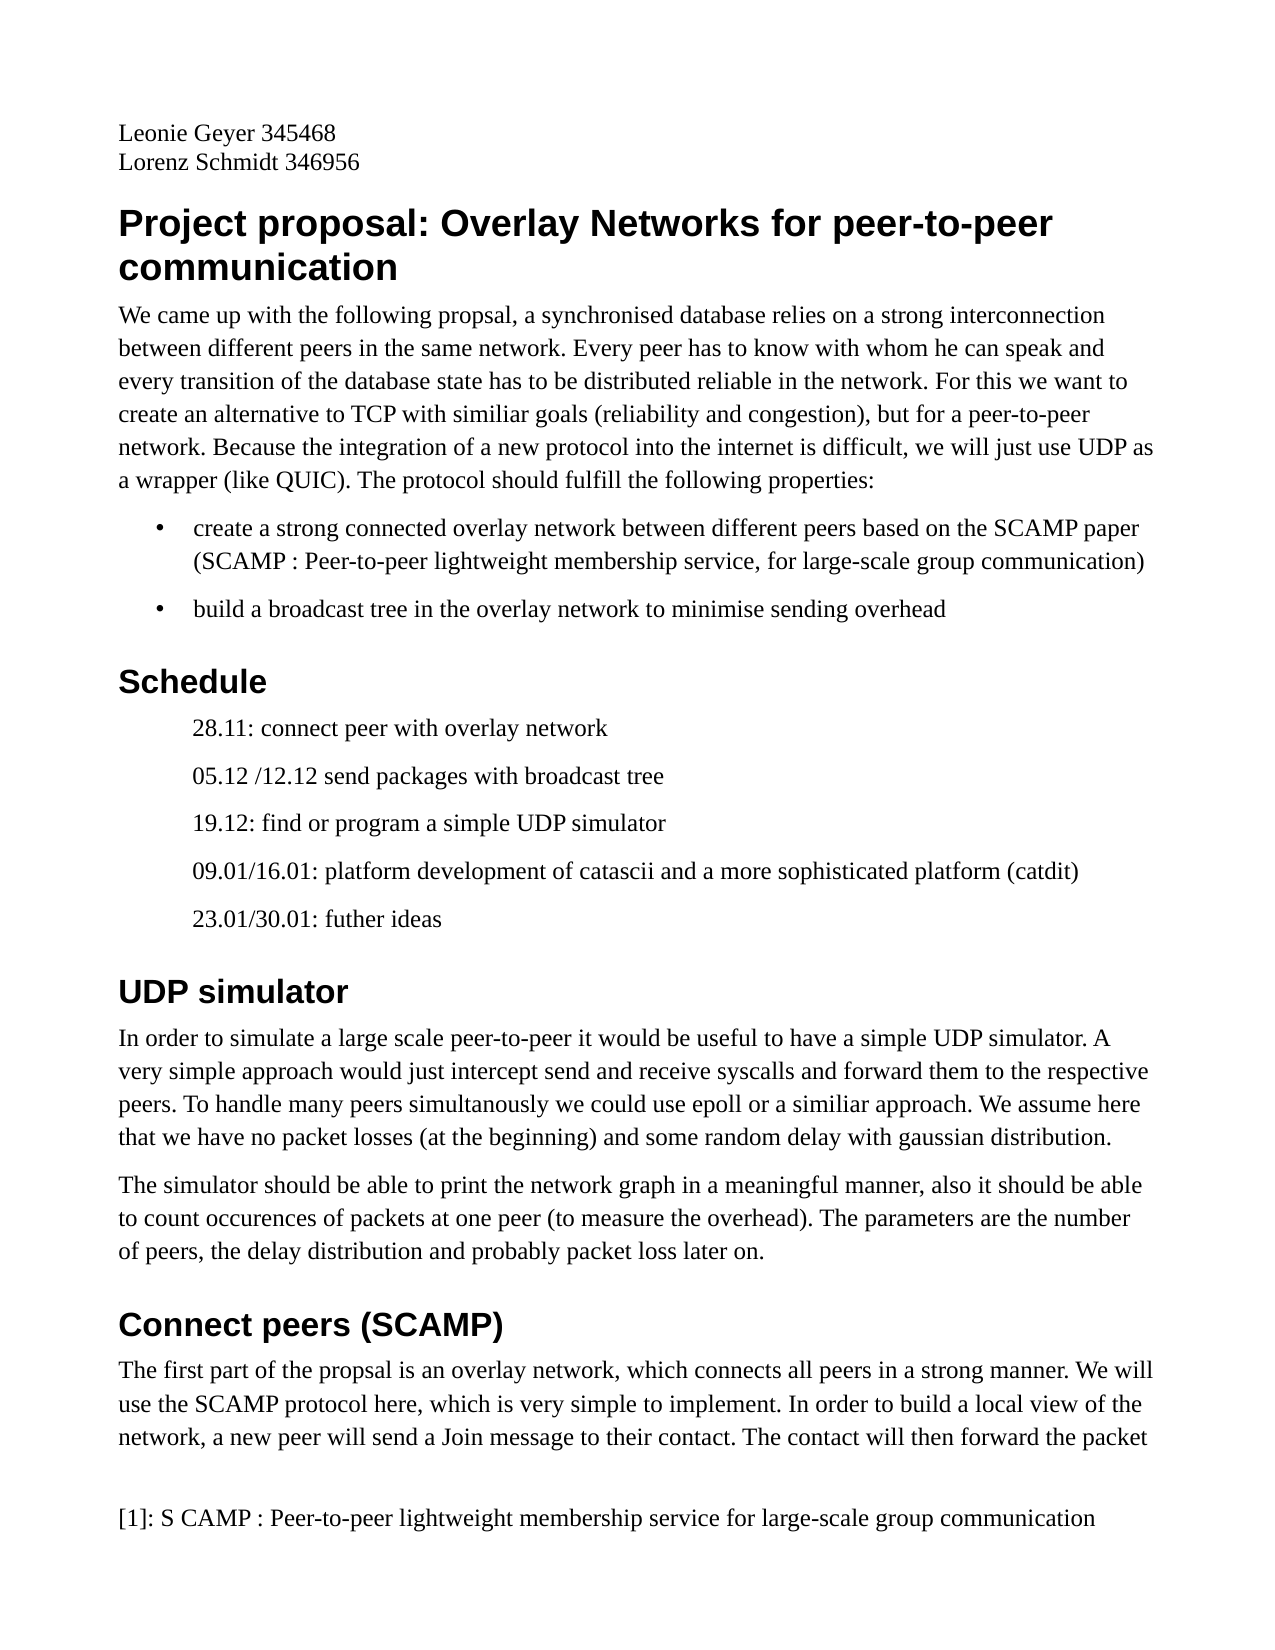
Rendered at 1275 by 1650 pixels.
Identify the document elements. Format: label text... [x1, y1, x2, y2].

text 05.12 /12.12 send packages with broadcast tree [118, 761, 1157, 790]
list create a strong connected overlay network between different peers based on the SCAMP paper (SCAMP : Peer-to-peer lightweight membership service, for large-scale group communication) [156, 513, 1157, 575]
text 09.01/16.01: platform development of catascii and a more sophisticated platform (catdit) [118, 856, 1157, 885]
subtitle Project proposal: Overlay Networks for peer-to-peer communication [118, 201, 1157, 288]
subtitle UDP simulator [118, 972, 1157, 1011]
text The first part of the propsal is an overlay network, which connects all peers in a strong manner. We will use the SCAMP protocol here, which is very simple to implement. In order to build a local view of the network, a new peer will send a Join message to their contact. The contact will then forward the packet [118, 1356, 1157, 1450]
text Leonie Geyer 345468 [118, 118, 1157, 147]
text 28.11: connect peer with overlay network [118, 713, 1157, 742]
text We came up with the following propsal, a synchronised database relies on a strong interconnection between different peers in the same network. Every peer has to know with whom he can speak and every transition of the database state has to be distributed reliable in the network. For this we want to create an alternative to TCP with similiar goals (reliability and congestion), but for a peer-to-peer network. Because the integration of a new protocol into the internet is difficult, we will just use UDP as a wrapper (like QUIC). The protocol should fulfill the following properties: [118, 300, 1157, 494]
text In order to simulate a large scale peer-to-peer it would be useful to have a simple UDP simulator. A very simple approach would just intercept send and receive syscalls and forward them to the respective peers. To handle many peers simultanously we could use epoll or a similiar approach. We assume here that we have no packet losses (at the beginning) and some random delay with gaussian distribution. [118, 1023, 1157, 1151]
list build a broadcast tree in the overlay network to minimise sending overhead [156, 594, 1157, 622]
text Lorenz Schmidt 346956 [118, 147, 1157, 176]
subtitle Schedule [118, 662, 1157, 701]
text 19.12: find or program a simple UDP simulator [118, 808, 1157, 837]
text The simulator should be able to print the network graph in a meaningful manner, also it should be able to count occurences of packets at one peer (to measure the overhead). The parameters are the number of peers, the delay distribution and probably packet loss later on. [118, 1170, 1157, 1265]
text 23.01/30.01: futher ideas [118, 904, 1157, 932]
subtitle Connect peers (SCAMP) [118, 1304, 1157, 1343]
